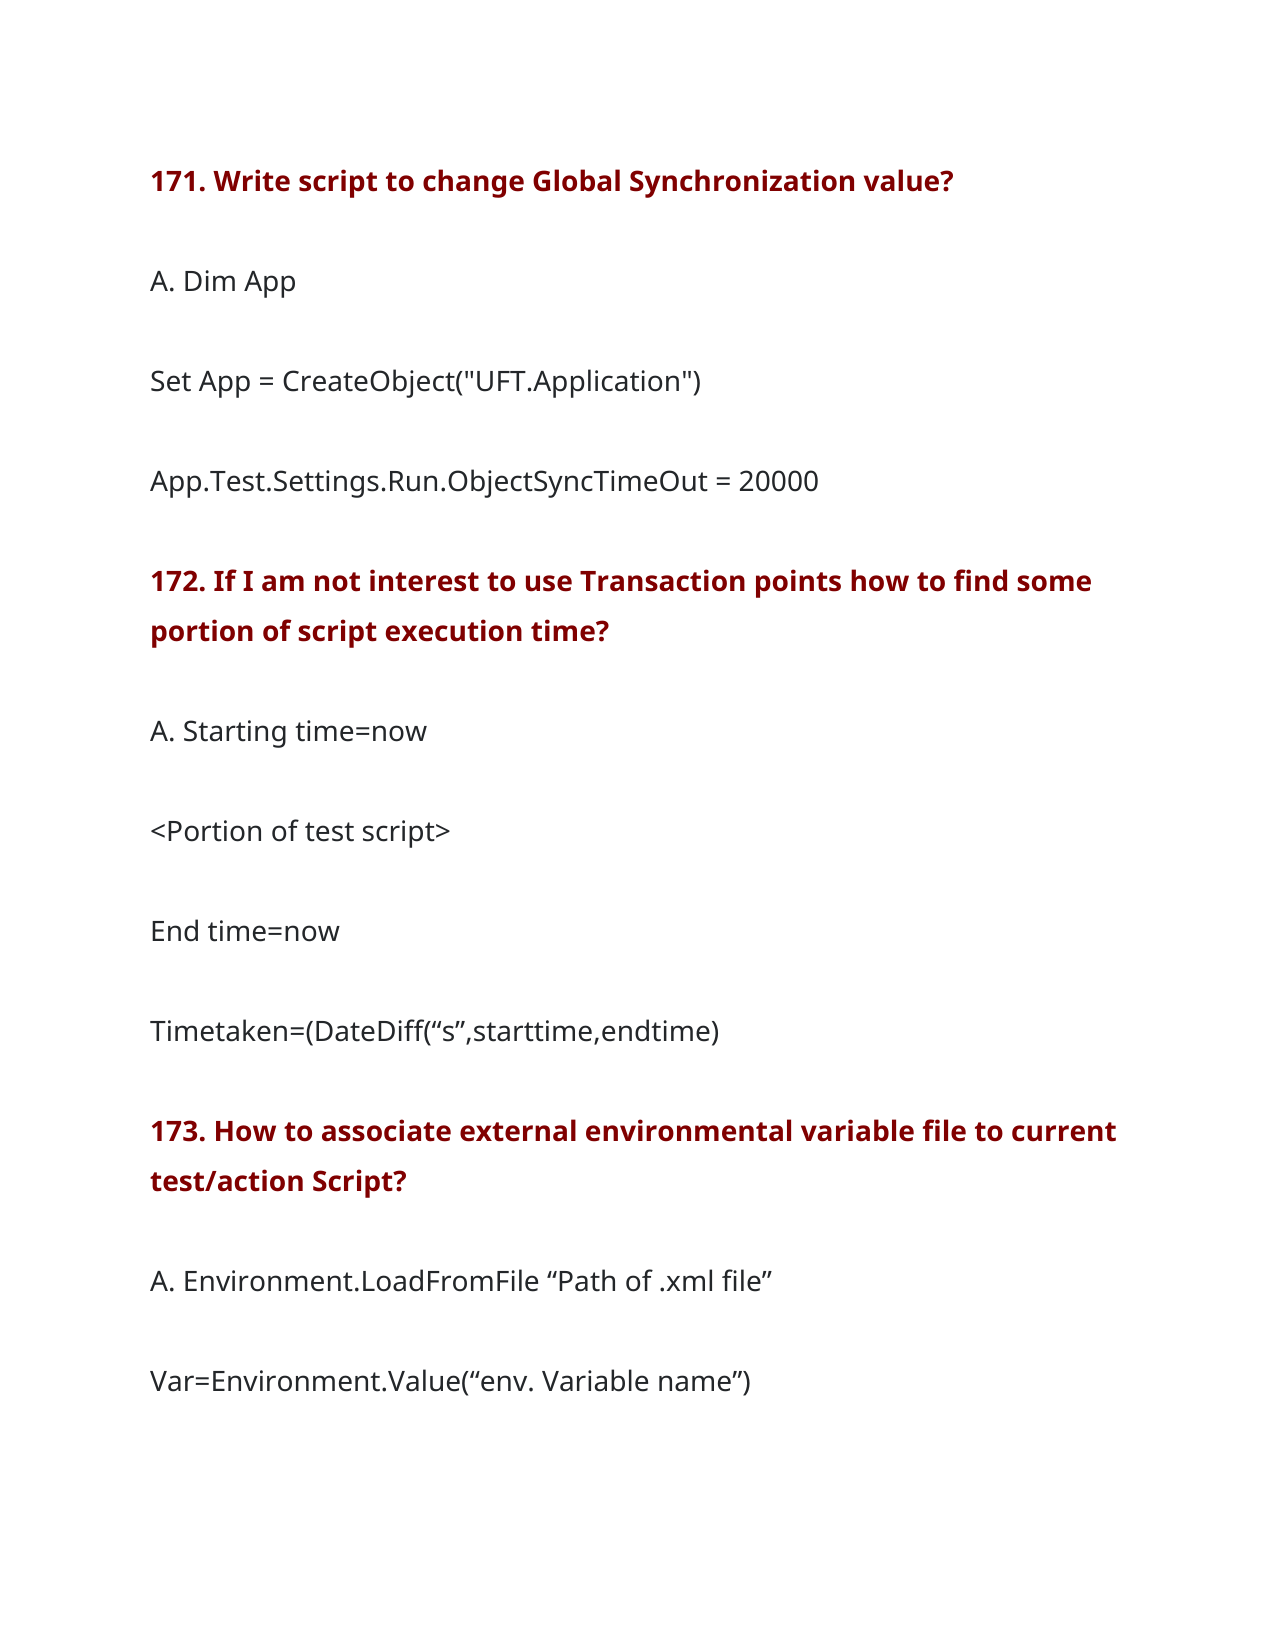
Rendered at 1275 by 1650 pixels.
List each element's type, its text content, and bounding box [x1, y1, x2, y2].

text Var=Environment.Value(“env. Variable name”) [150, 1350, 1125, 1400]
text A. Starting time=now [150, 700, 1125, 750]
text Timetaken=(DateDiff(“s”,starttime,endtime) [150, 1000, 1125, 1050]
text <Portion of test script> [150, 800, 1125, 850]
text 173. How to associate external environmental variable file to current test/action Script? [150, 1100, 1125, 1200]
text 171. Write script to change Global Synchronization value? [150, 150, 1125, 200]
text A. Dim App [150, 250, 1125, 300]
text End time=now [150, 900, 1125, 950]
text App.Test.Settings.Run.ObjectSyncTimeOut = 20000 [150, 450, 1125, 500]
text 172. If I am not interest to use Transaction points how to find some portion of script execution time? [150, 550, 1125, 650]
text Set App = CreateObject("UFT.Application") [150, 350, 1125, 400]
text A. Environment.LoadFromFile “Path of .xml file” [150, 1250, 1125, 1300]
